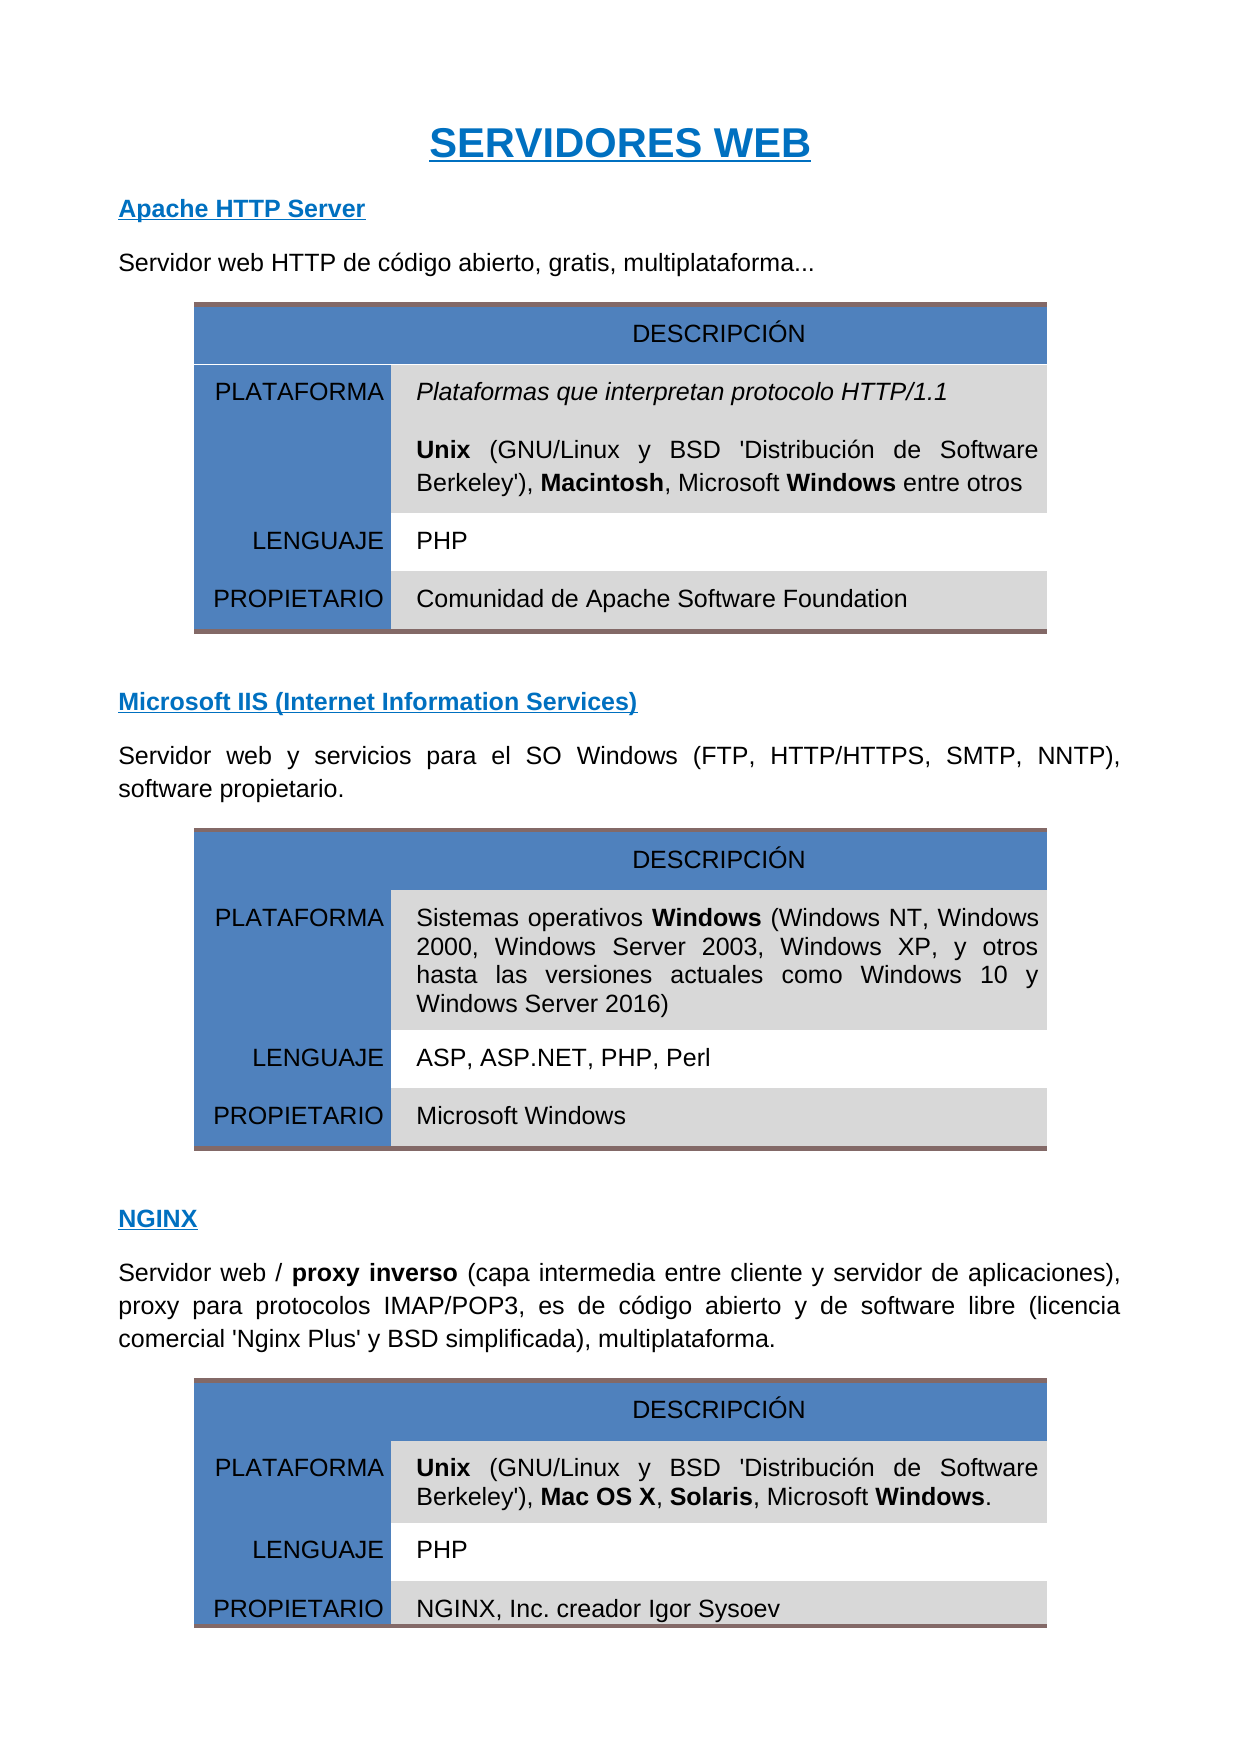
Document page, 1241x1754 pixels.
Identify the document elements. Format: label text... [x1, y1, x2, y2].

table_cell Plataformas que interpretan protocolo HTTP/1.1 Unix (GNU/Linux y BSD 'Distribución de Software Berkeley'), Macintosh, Microsoft Windows entre otros [391, 365, 1047, 513]
table_header [194, 1383, 391, 1441]
table_cell Unix (GNU/Linux y BSD 'Distribución de Software Berkeley'), Mac OS X, Solaris, Microsoft Windows. [391, 1441, 1047, 1523]
table_cell LENGUAJE [194, 513, 391, 571]
table_cell PLATAFORMA [194, 890, 391, 1030]
table_cell PROPIETARIO [194, 571, 391, 629]
table_cell PHP [391, 1523, 1047, 1581]
table_cell PROPIETARIO [194, 1581, 391, 1624]
table_cell ASP, ASP.NET, PHP, Perl [391, 1030, 1047, 1088]
table_header DESCRIPCIÓN [391, 1383, 1047, 1441]
table_cell LENGUAJE [194, 1523, 391, 1581]
table_cell PLATAFORMA [194, 365, 391, 513]
text Microsoft IIS (Internet Information Services) [118, 687, 1122, 716]
table_cell PLATAFORMA [194, 1441, 391, 1523]
table_header [194, 832, 391, 890]
table_cell PHP [391, 513, 1047, 571]
table_cell NGINX, Inc. creador Igor Sysoev [391, 1581, 1047, 1624]
text SERVIDORES WEB [118, 118, 1122, 166]
table_cell LENGUAJE [194, 1030, 391, 1088]
text NGINX [118, 1204, 1122, 1233]
table_cell PROPIETARIO [194, 1088, 391, 1146]
table_header DESCRIPCIÓN [391, 307, 1047, 364]
text Apache HTTP Server [118, 194, 1122, 223]
table_cell Comunidad de Apache Software Foundation [391, 571, 1047, 629]
text Servidor web / proxy inverso (capa intermedia entre cliente y servidor de aplicaciones), proxy para protocolos IMAP/POP3, es de código abierto y de software libre (licencia comercial 'Nginx Plus' y BSD simplificada), multiplataforma. [118, 1258, 1122, 1353]
table_cell Microsoft Windows [391, 1088, 1047, 1146]
table_header [194, 307, 391, 364]
text Servidor web y servicios para el SO Windows (FTP, HTTP/HTTPS, SMTP, NNTP), software propietario. [118, 741, 1122, 802]
text Servidor web HTTP de código abierto, gratis, multiplataforma... [118, 248, 1122, 277]
table_header DESCRIPCIÓN [391, 832, 1047, 890]
table_cell Sistemas operativos Windows (Windows NT, Windows 2000, Windows Server 2003, Windows XP, y otros hasta las versiones actuales como Windows 10 y Windows Server 2016) [391, 890, 1047, 1030]
